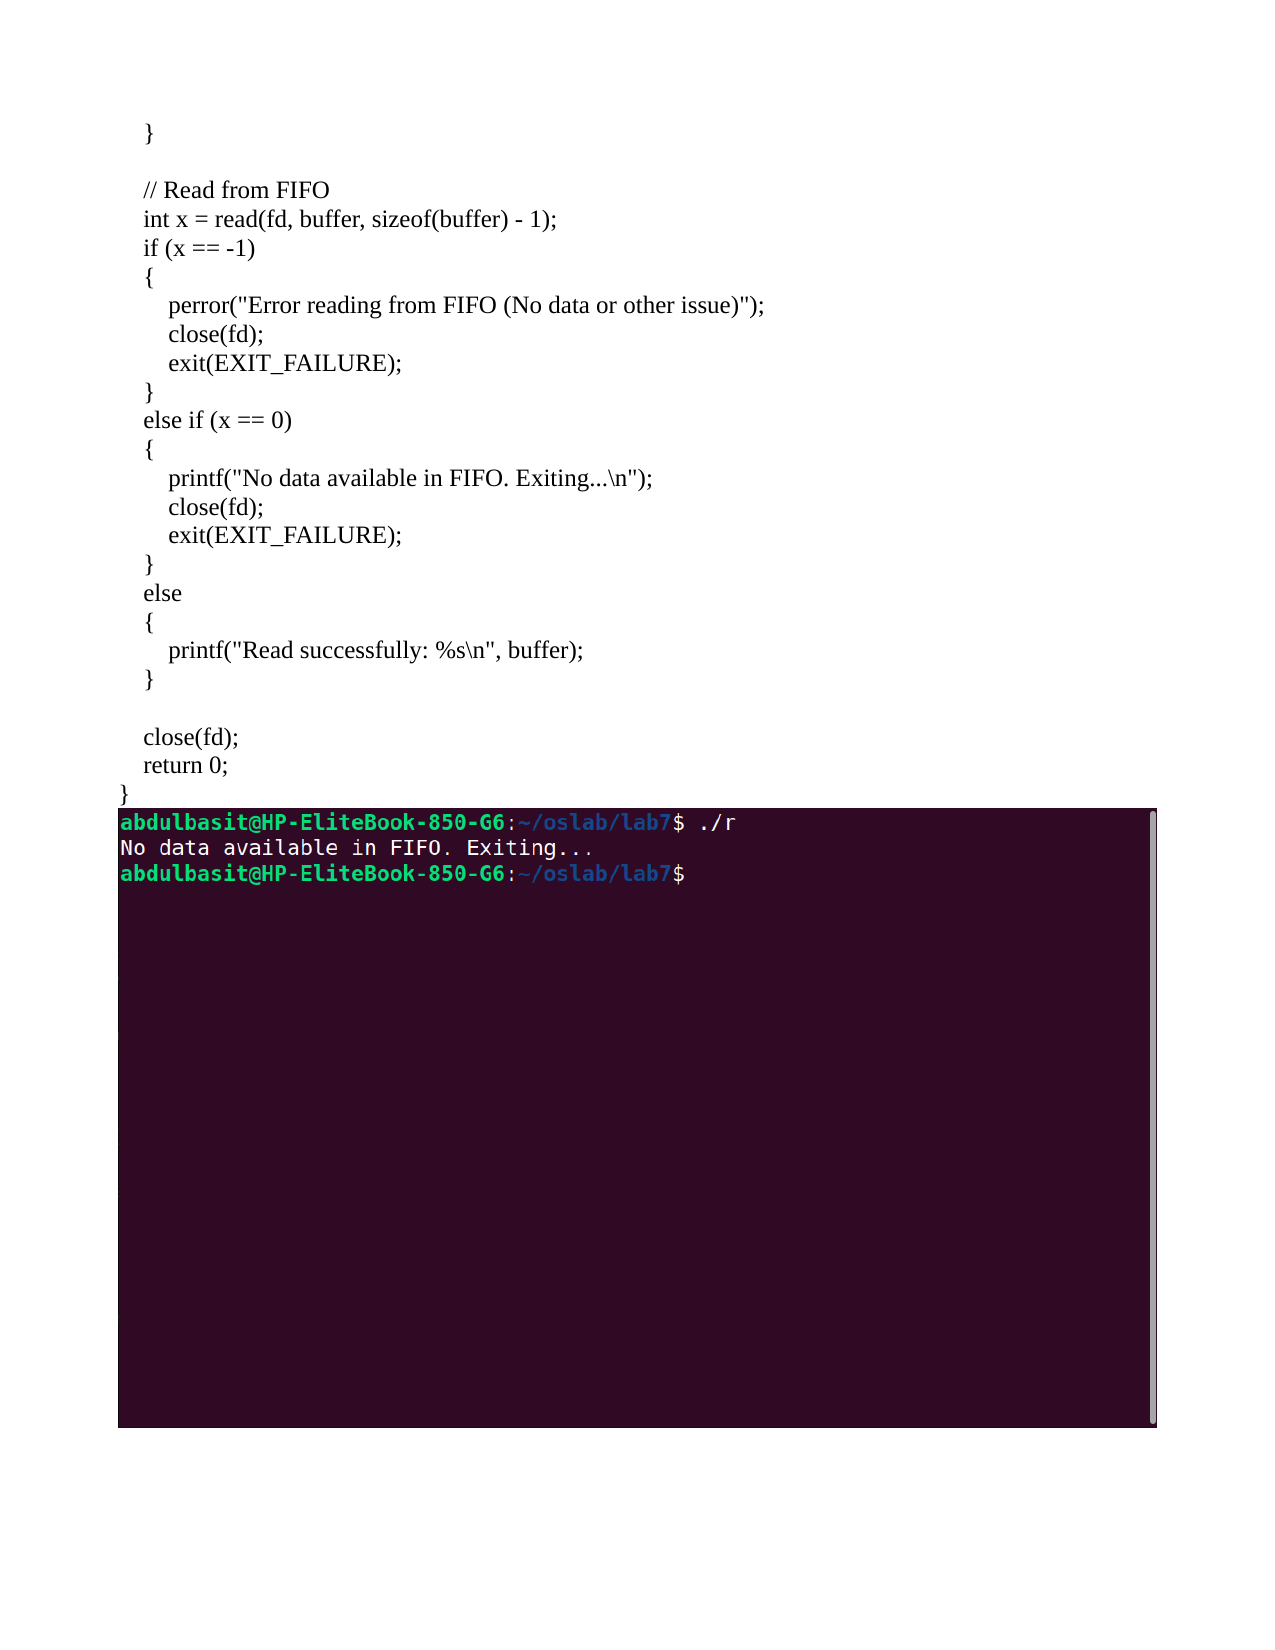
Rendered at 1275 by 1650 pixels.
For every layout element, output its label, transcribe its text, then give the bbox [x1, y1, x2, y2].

text else if (x == 0) [118, 406, 1157, 434]
text close(fd); [118, 319, 1157, 348]
text } [118, 664, 1157, 693]
text } [118, 377, 1157, 406]
text if (x == -1) [118, 233, 1157, 262]
picture [118, 808, 1157, 1428]
text } [118, 779, 1157, 808]
text { [118, 262, 1157, 291]
text int x = read(fd, buffer, sizeof(buffer) - 1); [118, 204, 1157, 233]
text else [118, 578, 1157, 607]
text } [118, 549, 1157, 578]
text close(fd); [118, 722, 1157, 751]
text exit(EXIT_FAILURE); [118, 348, 1157, 377]
text } [118, 118, 1157, 147]
text exit(EXIT_FAILURE); [118, 521, 1157, 549]
text // Read from FIFO [118, 176, 1157, 204]
text printf("Read successfully: %s\n", buffer); [118, 636, 1157, 664]
text { [118, 434, 1157, 463]
text close(fd); [118, 492, 1157, 521]
text { [118, 607, 1157, 636]
text perror("Error reading from FIFO (No data or other issue)"); [118, 291, 1157, 319]
text printf("No data available in FIFO. Exiting...\n"); [118, 463, 1157, 492]
text return 0; [118, 751, 1157, 779]
